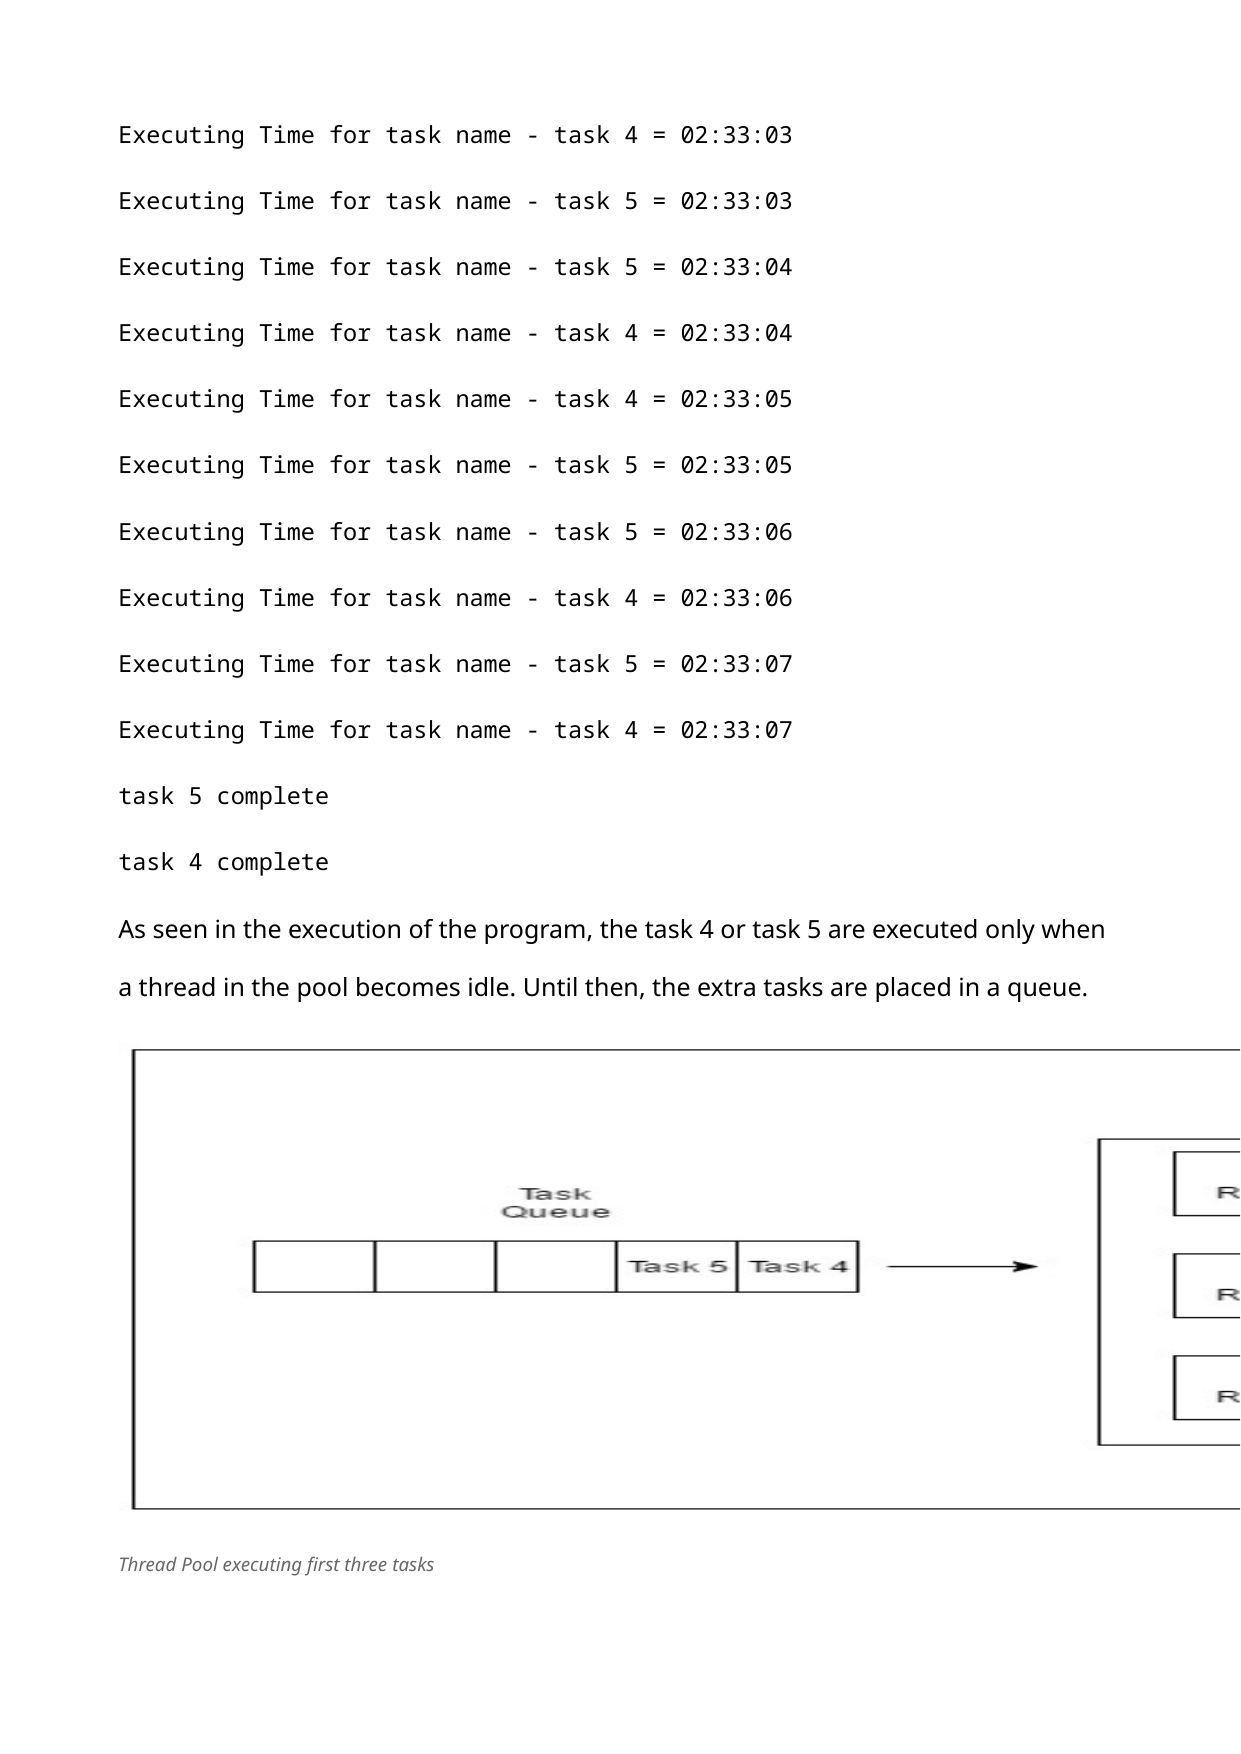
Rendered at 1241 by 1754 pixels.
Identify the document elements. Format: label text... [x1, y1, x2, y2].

list Executing Time for task name - task 5 = 02:33:07 [118, 647, 1122, 679]
list Executing Time for task name - task 4 = 02:33:06 [118, 581, 1122, 613]
picture [118, 1043, 1241, 1516]
list task 5 complete [118, 779, 1122, 812]
list Executing Time for task name - task 5 = 02:33:06 [118, 515, 1122, 547]
list Executing Time for task name - task 4 = 02:33:05 [118, 383, 1122, 415]
list Executing Time for task name - task 5 = 02:33:04 [118, 250, 1122, 282]
list Executing Time for task name - task 5 = 02:33:05 [118, 449, 1122, 481]
list Executing Time for task name - task 4 = 02:33:04 [118, 317, 1122, 348]
list task 4 complete [118, 846, 1122, 878]
list Thread Pool executing first three tasks [118, 1552, 1122, 1577]
list Executing Time for task name - task 4 = 02:33:07 [118, 713, 1122, 745]
list Executing Time for task name - task 5 = 02:33:03 [118, 184, 1122, 216]
list Executing Time for task name - task 4 = 02:33:03 [118, 118, 1122, 150]
list As seen in the execution of the program, the task 4 or task 5 are executed only when a thread in the pool becomes idle. Until then, the extra tasks are placed in a queue. [118, 912, 1122, 1004]
